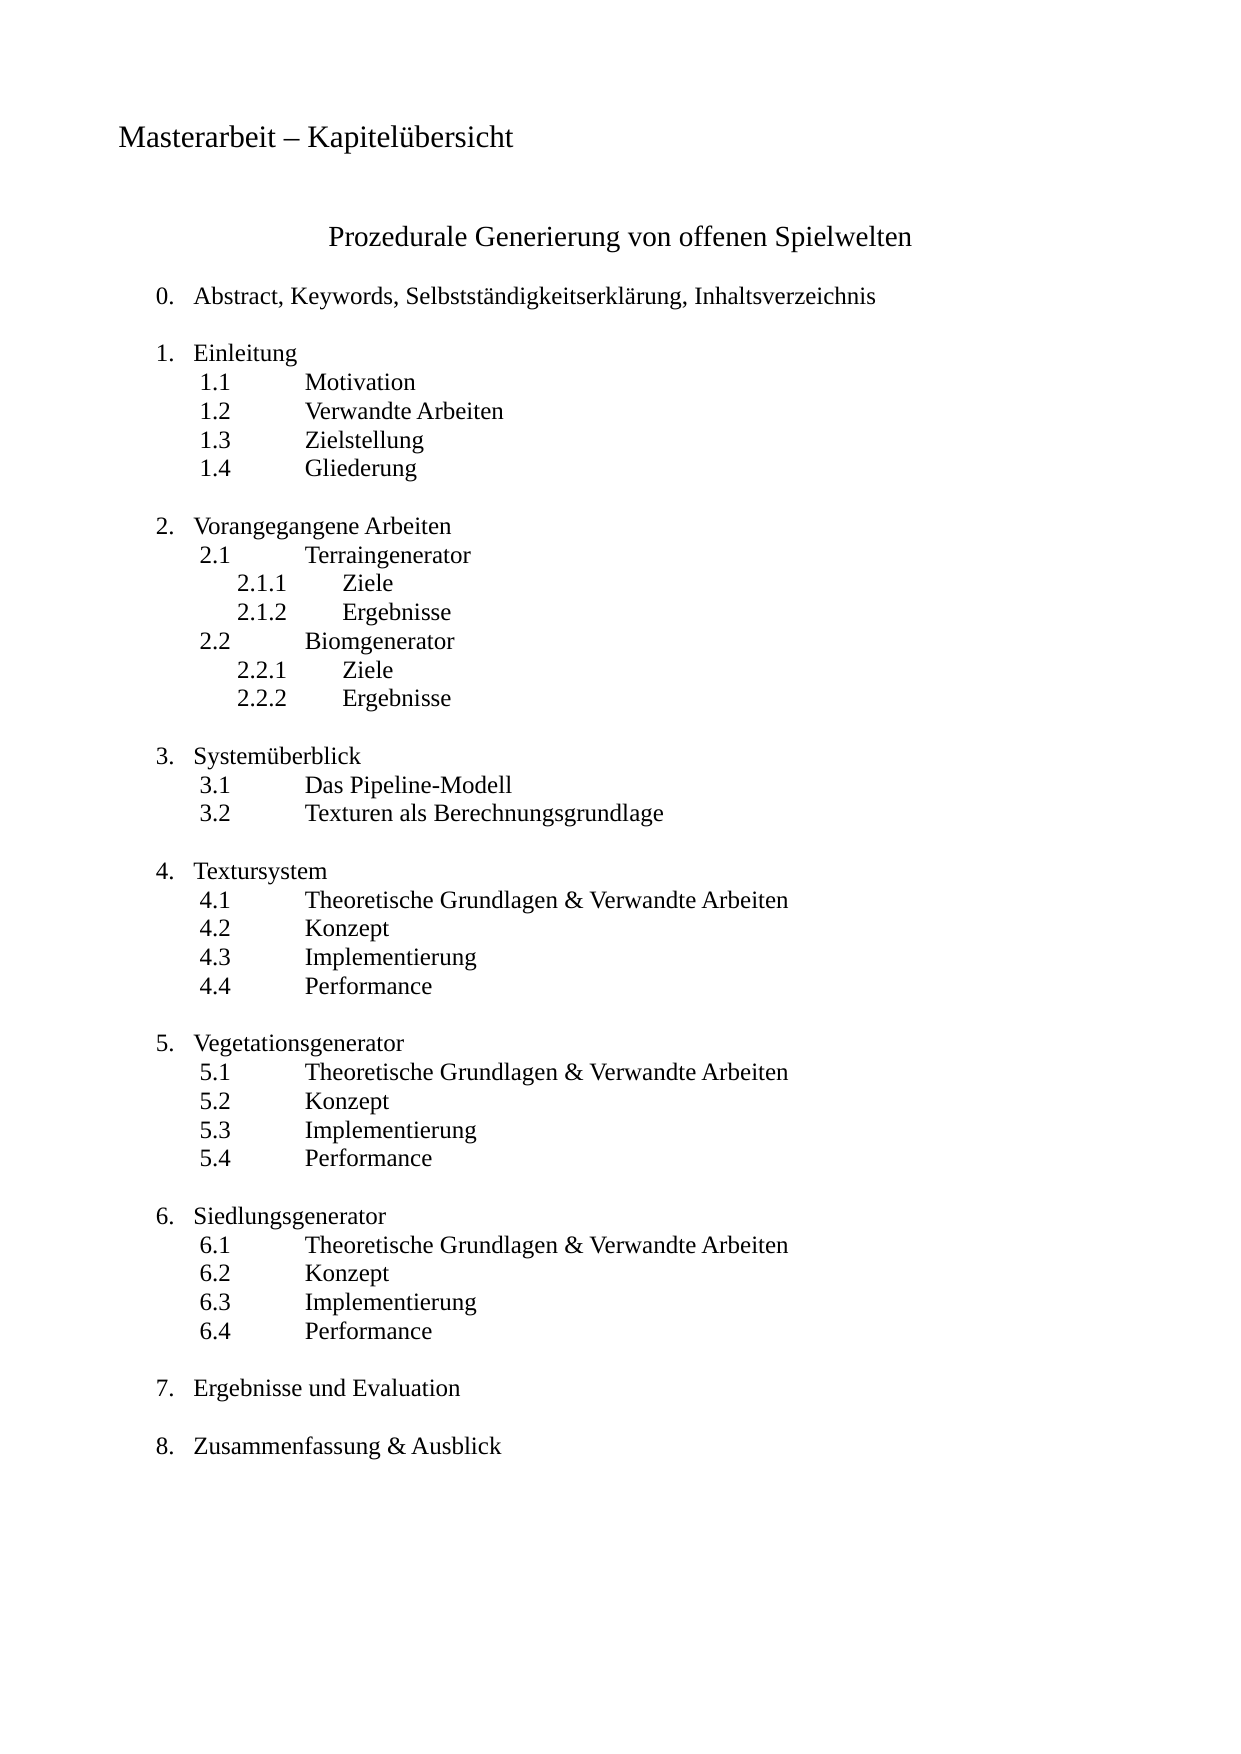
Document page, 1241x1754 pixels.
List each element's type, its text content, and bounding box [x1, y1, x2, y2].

list Implementierung [193, 1287, 1122, 1316]
list Konzept [193, 1258, 1122, 1287]
list Theoretische Grundlagen & Verwandte Arbeiten [193, 885, 1122, 913]
list Einleitung [156, 338, 1122, 367]
list Konzept [193, 1086, 1122, 1115]
list Vegetationsgenerator [156, 1028, 1122, 1057]
list Texturen als Berechnungsgrundlage [193, 798, 1122, 827]
list Ziele [231, 655, 1122, 683]
list Siedlungsgenerator [156, 1201, 1122, 1230]
list Implementierung [193, 942, 1122, 971]
list Theoretische Grundlagen & Verwandte Arbeiten [193, 1057, 1122, 1086]
list Theoretische Grundlagen & Verwandte Arbeiten [193, 1230, 1122, 1258]
list Ziele [231, 568, 1122, 597]
list Ergebnisse und Evaluation [156, 1373, 1122, 1402]
list Performance [193, 971, 1122, 1000]
list Zielstellung [193, 425, 1122, 453]
list Abstract, Keywords, Selbstständigkeitserklärung, Inhaltsverzeichnis [156, 281, 1122, 310]
list Performance [193, 1143, 1122, 1172]
list Vorangegangene Arbeiten [156, 511, 1122, 540]
list Gliederung [193, 453, 1122, 482]
list Textursystem [156, 856, 1122, 885]
list Konzept [193, 913, 1122, 942]
list Zusammenfassung & Ausblick [156, 1431, 1122, 1460]
list Ergebnisse [231, 597, 1122, 626]
list Das Pipeline-Modell [193, 770, 1122, 798]
list Terraingenerator [193, 540, 1122, 568]
list Motivation [193, 367, 1122, 396]
list Biomgenerator [193, 626, 1122, 655]
text Prozedurale Generierung von offenen Spielwelten [118, 219, 1122, 252]
list Systemüberblick [156, 741, 1122, 770]
list Performance [193, 1316, 1122, 1345]
list Ergebnisse [231, 683, 1122, 712]
text Masterarbeit – Kapitelübersicht [118, 118, 1122, 154]
list Verwandte Arbeiten [193, 396, 1122, 425]
list Implementierung [193, 1115, 1122, 1143]
